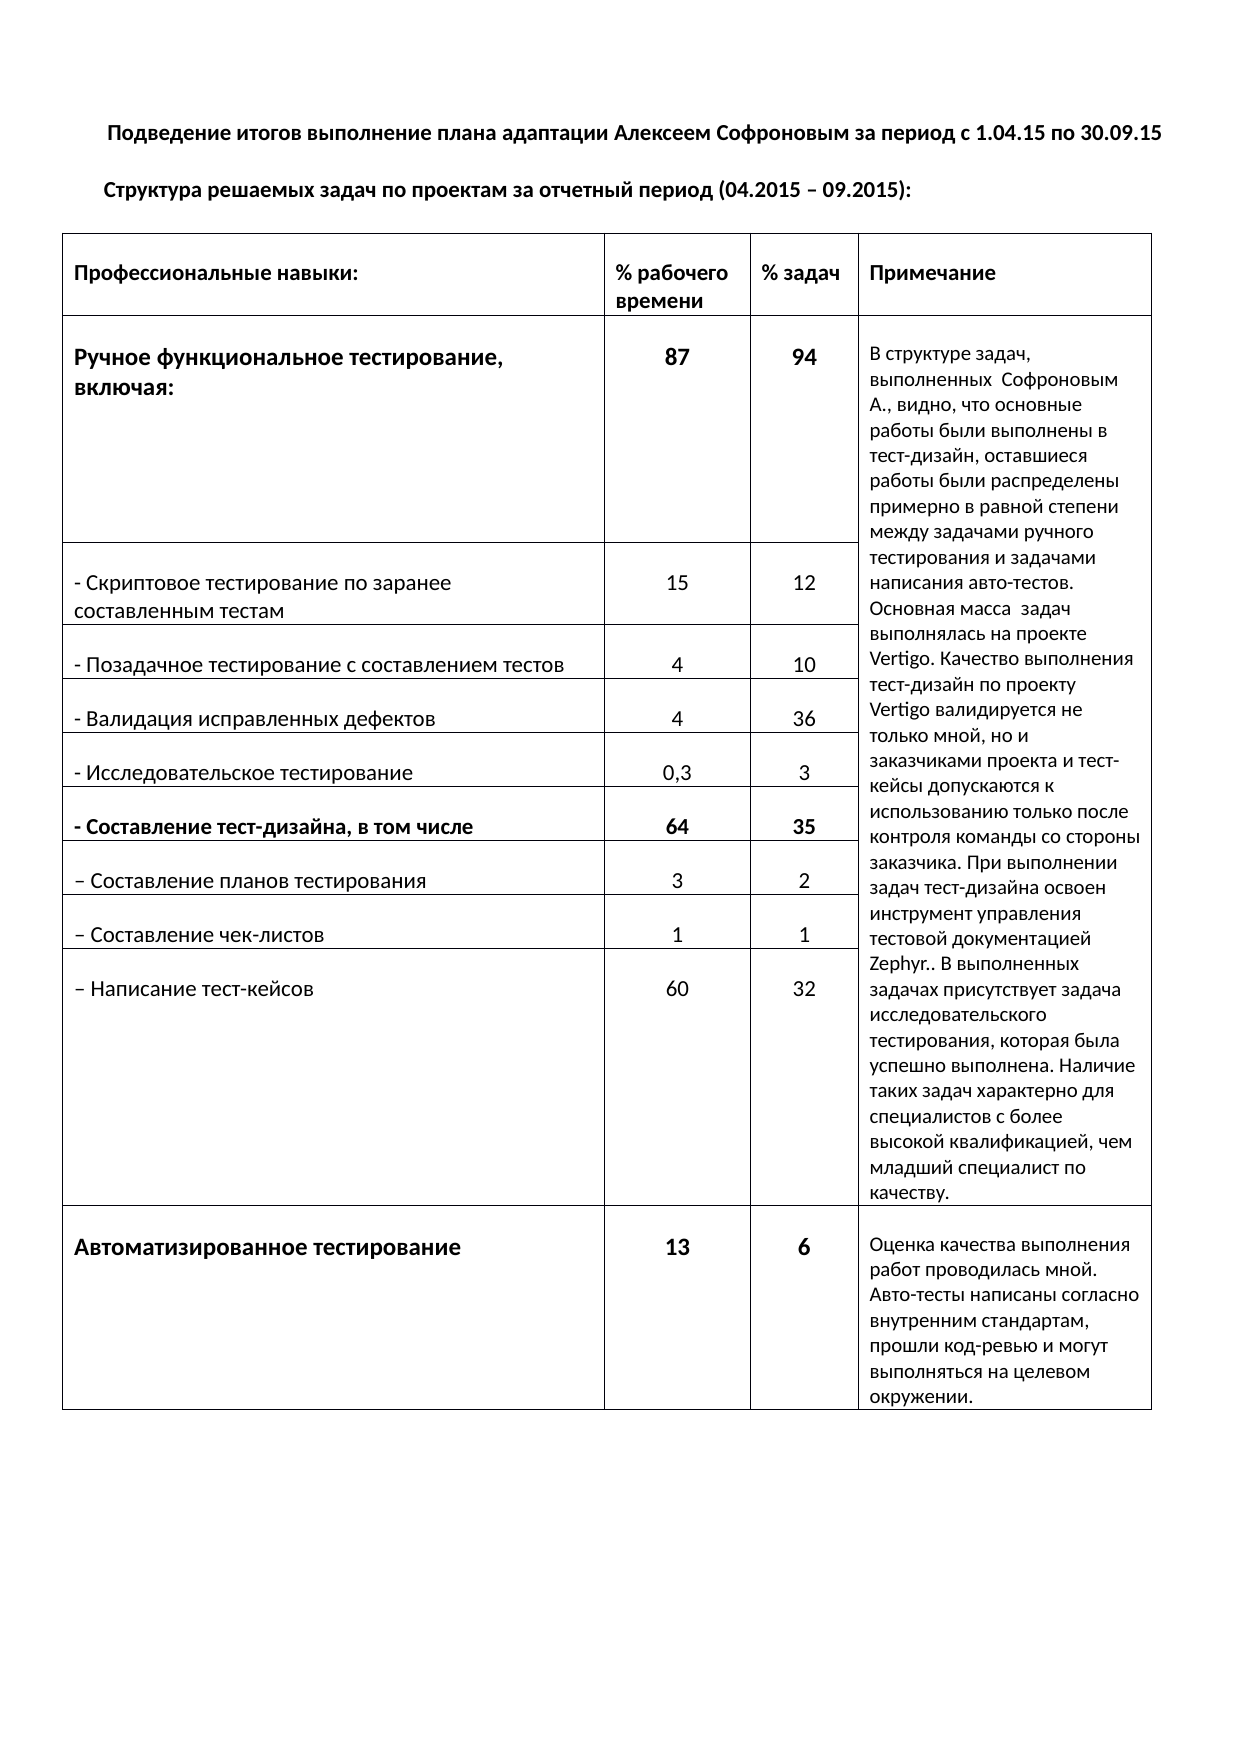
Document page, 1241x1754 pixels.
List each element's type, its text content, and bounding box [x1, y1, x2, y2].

table_header Профессиональные навыки: [63, 234, 604, 314]
table_cell Автоматизированное тестирование [63, 1206, 604, 1409]
table_cell – Составление планов тестирования [63, 841, 604, 894]
table_cell 32 [751, 949, 858, 1205]
table_cell 36 [751, 679, 858, 732]
table_cell 64 [605, 787, 750, 840]
table_cell - Исследовательское тестирование [63, 733, 604, 786]
table_cell 2 [751, 841, 858, 894]
table_cell - Валидация исправленных дефектов [63, 679, 604, 732]
table_cell 94 [751, 316, 858, 542]
table_cell 10 [751, 625, 858, 678]
table_cell 13 [605, 1206, 750, 1409]
table_cell 87 [605, 316, 750, 542]
table_cell – Составление чек-листов [63, 895, 604, 948]
table_cell В структуре задач, выполненных Софроновым А., видно, что основные работы были выполнены в тест-дизайн, оставшиеся работы были распределены примерно в равной степени между задачами ручного тестирования и задачами написания авто-тестов. Основная масса задач выполнялась на проекте Vertigo. Качество выполнения тест-дизайн по проекту Vertigo валидируется не только мной, но и заказчиками проекта и тест-кейсы допускаются к использованию только после контроля команды со стороны заказчика. При выполнении задач тест-дизайна освоен инструмент управления тестовой документацией Zephyr.. В выполненных задачах присутствует задача исследовательского тестирования, которая была успешно выполнена. Наличие таких задач характерно для специалистов с более высокой квалификацией, чем младший специалист по качеству. [859, 316, 1151, 1205]
table_cell 1 [605, 895, 750, 948]
table_cell 3 [751, 733, 858, 786]
table_cell Ручное функциональное тестирование, включая: [63, 316, 604, 542]
table_cell Оценка качества выполнения работ проводилась мной. Авто-тесты написаны согласно внутренним стандартам, прошли код-ревью и могут выполняться на целевом окружении. [859, 1206, 1151, 1409]
text Подведение итогов выполнение плана адаптации Алексеем Софроновым за период с 1.04.15 по 30.09.15 [74, 118, 1196, 146]
table_cell 12 [751, 543, 858, 624]
table_cell 0,3 [605, 733, 750, 786]
table_header Примечание [859, 234, 1151, 314]
table_cell 3 [605, 841, 750, 894]
table_cell 1 [751, 895, 858, 948]
table_header % задач [751, 234, 858, 314]
table_cell 4 [605, 625, 750, 678]
table_cell - Позадачное тестирование с составлением тестов [63, 625, 604, 678]
table_cell 60 [605, 949, 750, 1205]
table_cell – Написание тест-кейсов [63, 949, 604, 1205]
text Структура решаемых задач по проектам за отчетный период (04.2015 – 09.2015): [103, 175, 1196, 203]
table_cell 15 [605, 543, 750, 624]
table_cell 35 [751, 787, 858, 840]
table_cell 6 [751, 1206, 858, 1409]
table_cell - Скриптовое тестирование по заранее составленным тестам [63, 543, 604, 624]
table_cell 4 [605, 679, 750, 732]
table_header % рабочего времени [605, 234, 750, 314]
table_cell - Составление тест-дизайна, в том числе [63, 787, 604, 840]
